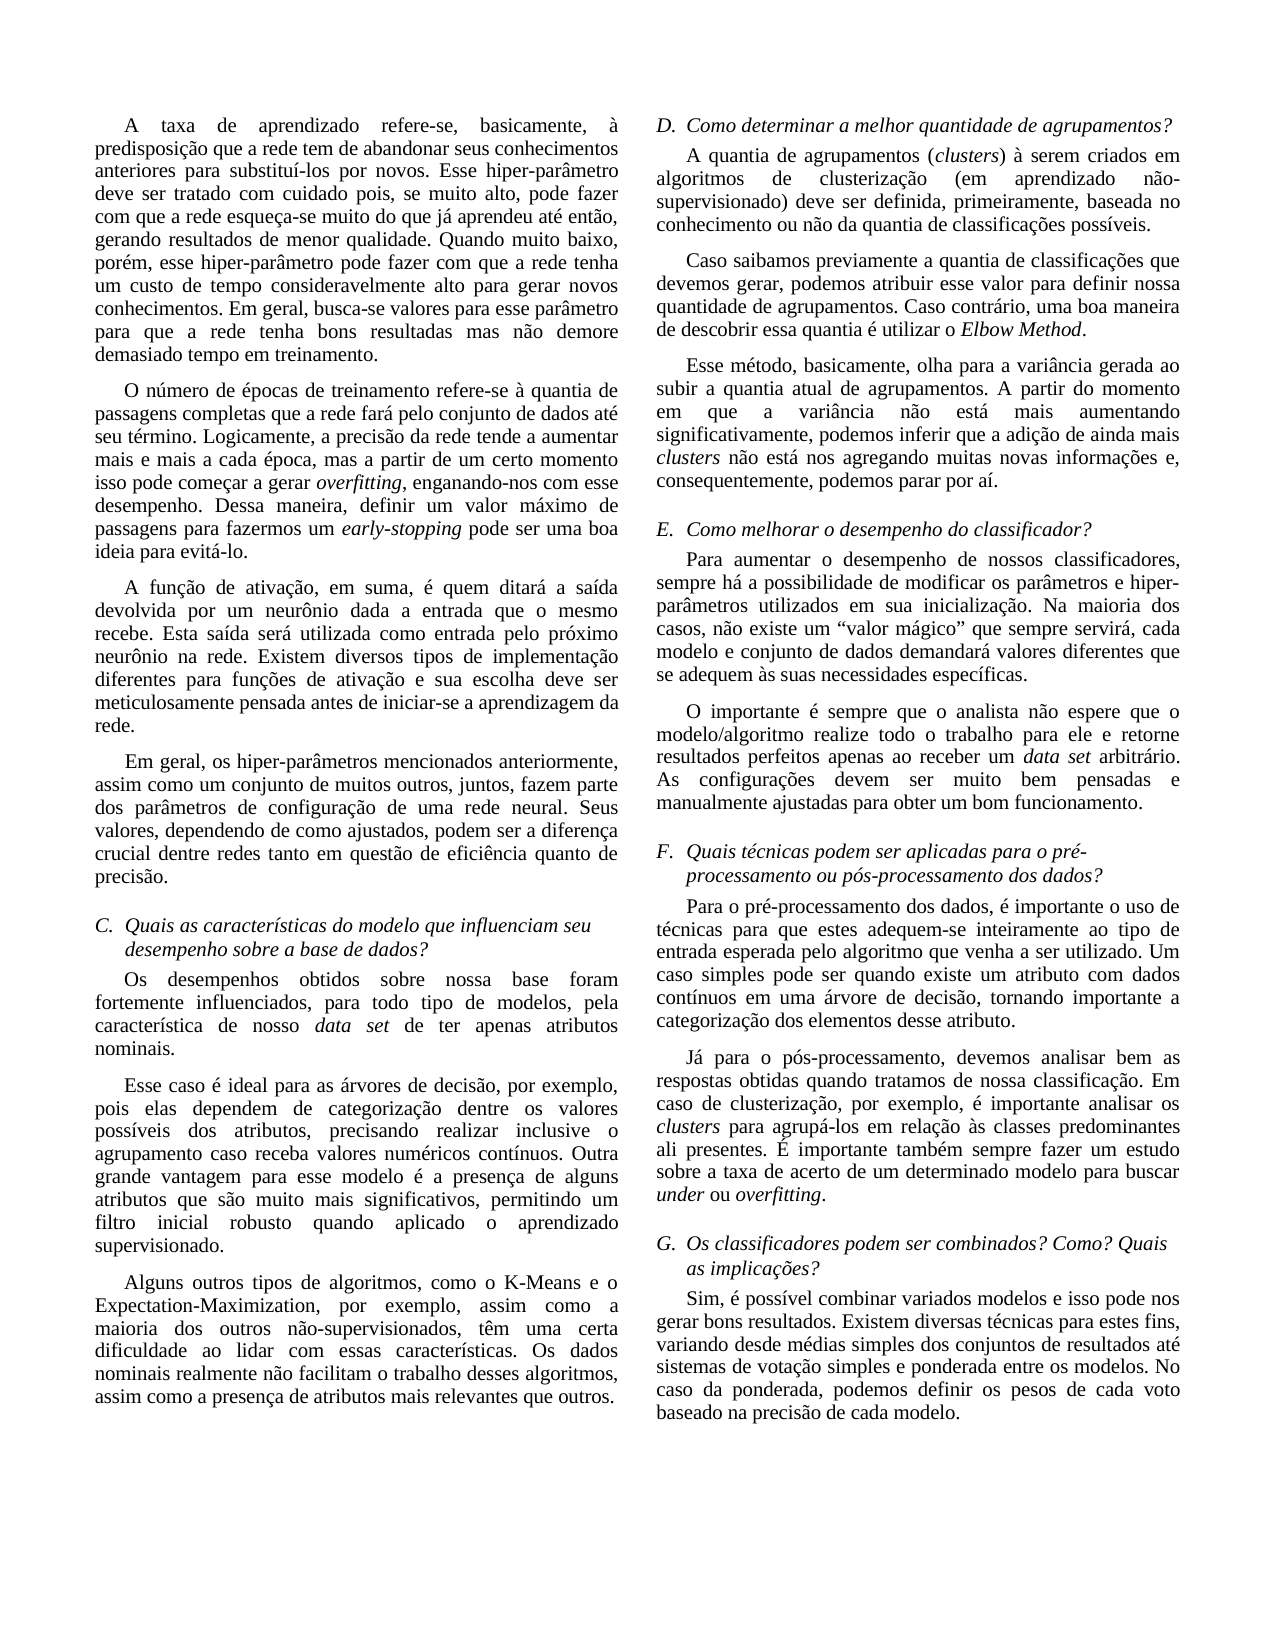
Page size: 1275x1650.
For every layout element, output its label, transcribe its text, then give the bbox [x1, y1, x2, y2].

text Em geral, os hiper-parâmetros mencionados anteriormente, assim como um conjunto de muitos outros, juntos, fazem parte dos parâmetros de configuração de uma rede neural. Seus valores, dependendo de como ajustados, podem ser a diferença crucial dentre redes tanto em questão de eficiência quanto de precisão. [94, 749, 619, 888]
text Os desempenhos obtidos sobre nossa base foram fortemente influenciados, para todo tipo de modelos, pela característica de nosso data set de ter apenas atributos nominais. [94, 967, 619, 1060]
text O número de épocas de treinamento refere-se à quantia de passagens completas que a rede fará pelo conjunto de dados até seu término. Logicamente, a precisão da rede tende a aumentar mais e mais a cada época, mas a partir de um certo momento isso pode começar a gerar overfitting, enganando-nos com esse desempenho. Dessa maneira, definir um valor máximo de passagens para fazermos um early-stopping pode ser uma boa ideia para evitá-lo. [94, 378, 619, 563]
text A função de ativação, em suma, é quem ditará a saída devolvida por um neurônio dada a entrada que o mesmo recebe. Esta saída será utilizada como entrada pelo próximo neurônio na rede. Existem diversos tipos de implementação diferentes para funções de ativação e sua escolha deve ser meticulosamente pensada antes de iniciar-se a aprendizagem da rede. [94, 575, 619, 737]
subtitle Quais as características do modelo que influenciam seu desempenho sobre a base de dados? [94, 913, 619, 961]
subtitle Como melhorar o desempenho do classificador? [656, 517, 1181, 541]
text O importante é sempre que o analista não espere que o modelo/algoritmo realize todo o trabalho para ele e retorne resultados perfeitos apenas ao receber um data set arbitrário. As configurações devem ser muito bem pensadas e manualmente ajustadas para obter um bom funcionamento. [656, 698, 1181, 814]
subtitle Como determinar a melhor quantidade de agrupamentos? [656, 112, 1181, 137]
text Esse caso é ideal para as árvores de decisão, por exemplo, pois elas dependem de categorização dentre os valores possíveis dos atributos, precisando realizar inclusive o agrupamento caso receba valores numéricos contínuos. Outra grande vantagem para esse modelo é a presença de alguns atributos que são muito mais significativos, permitindo um filtro inicial robusto quando aplicado o aprendizado supervisionado. [94, 1073, 619, 1257]
text Alguns outros tipos de algoritmos, como o K-Means e o Expectation-Maximization, por exemplo, assim como a maioria dos outros não-supervisionados, têm uma certa dificuldade ao lidar com essas características. Os dados nominais realmente não facilitam o trabalho desses algoritmos, assim como a presença de atributos mais relevantes que outros. [94, 1269, 619, 1408]
text Já para o pós-processamento, devemos analisar bem as respostas obtidas quando tratamos de nossa classificação. Em caso de clusterização, por exemplo, é importante analisar os clusters para agrupá-los em relação às classes predominantes ali presentes. É importante também sempre fazer um estudo sobre a taxa de acerto de um determinado modelo para buscar under ou overfitting. [656, 1045, 1181, 1206]
text Esse método, basicamente, olha para a variância gerada ao subir a quantia atual de agrupamentos. A partir do momento em que a variância não está mais aumentando significativamente, podemos inferir que a adição de ainda mais clusters não está nos agregando muitas novas informações e, consequentemente, podemos parar por aí. [656, 353, 1181, 492]
text A taxa de aprendizado refere-se, basicamente, à predisposição que a rede tem de abandonar seus conhecimentos anteriores para substituí-los por novos. Esse hiper-parâmetro deve ser tratado com cuidado pois, se muito alto, pode fazer com que a rede esqueça-se muito do que já aprendeu até então, gerando resultados de menor qualidade. Quando muito baixo, porém, esse hiper-parâmetro pode fazer com que a rede tenha um custo de tempo consideravelmente alto para gerar novos conhecimentos. Em geral, busca-se valores para esse parâmetro para que a rede tenha bons resultadas mas não demore demasiado tempo em treinamento. [94, 112, 619, 366]
text Caso saibamos previamente a quantia de classificações que devemos gerar, podemos atribuir esse valor para definir nossa quantidade de agrupamentos. Caso contrário, uma boa maneira de descobrir essa quantia é utilizar o Elbow Method. [656, 248, 1181, 341]
subtitle Quais técnicas podem ser aplicadas para o pré-processamento ou pós-processamento dos dados? [656, 839, 1181, 887]
text A quantia de agrupamentos (clusters) à serem criados em algoritmos de clusterização (em aprendizado não-supervisionado) deve ser definida, primeiramente, baseada no conhecimento ou não da quantia de classificações possíveis. [656, 143, 1181, 236]
text Para aumentar o desempenho de nossos classificadores, sempre há a possibilidade de modificar os parâmetros e hiper-parâmetros utilizados em sua inicialização. Na maioria dos casos, não existe um “valor mágico” que sempre servirá, cada modelo e conjunto de dados demandará valores diferentes que se adequem às suas necessidades específicas. [656, 547, 1181, 686]
subtitle Os classificadores podem ser combinados? Como? Quais as implicações? [656, 1231, 1181, 1279]
text Para o pré-processamento dos dados, é importante o uso de técnicas para que estes adequem-se inteiramente ao tipo de entrada esperada pelo algoritmo que venha a ser utilizado. Um caso simples pode ser quando existe um atributo com dados contínuos em uma árvore de decisão, tornando importante a categorização dos elementos desse atributo. [656, 894, 1181, 1032]
text Sim, é possível combinar variados modelos e isso pode nos gerar bons resultados. Existem diversas técnicas para estes fins, variando desde médias simples dos conjuntos de resultados até sistemas de votação simples e ponderada entre os modelos. No caso da ponderada, podemos definir os pesos de cada voto baseado na precisão de cada modelo. [656, 1286, 1181, 1424]
